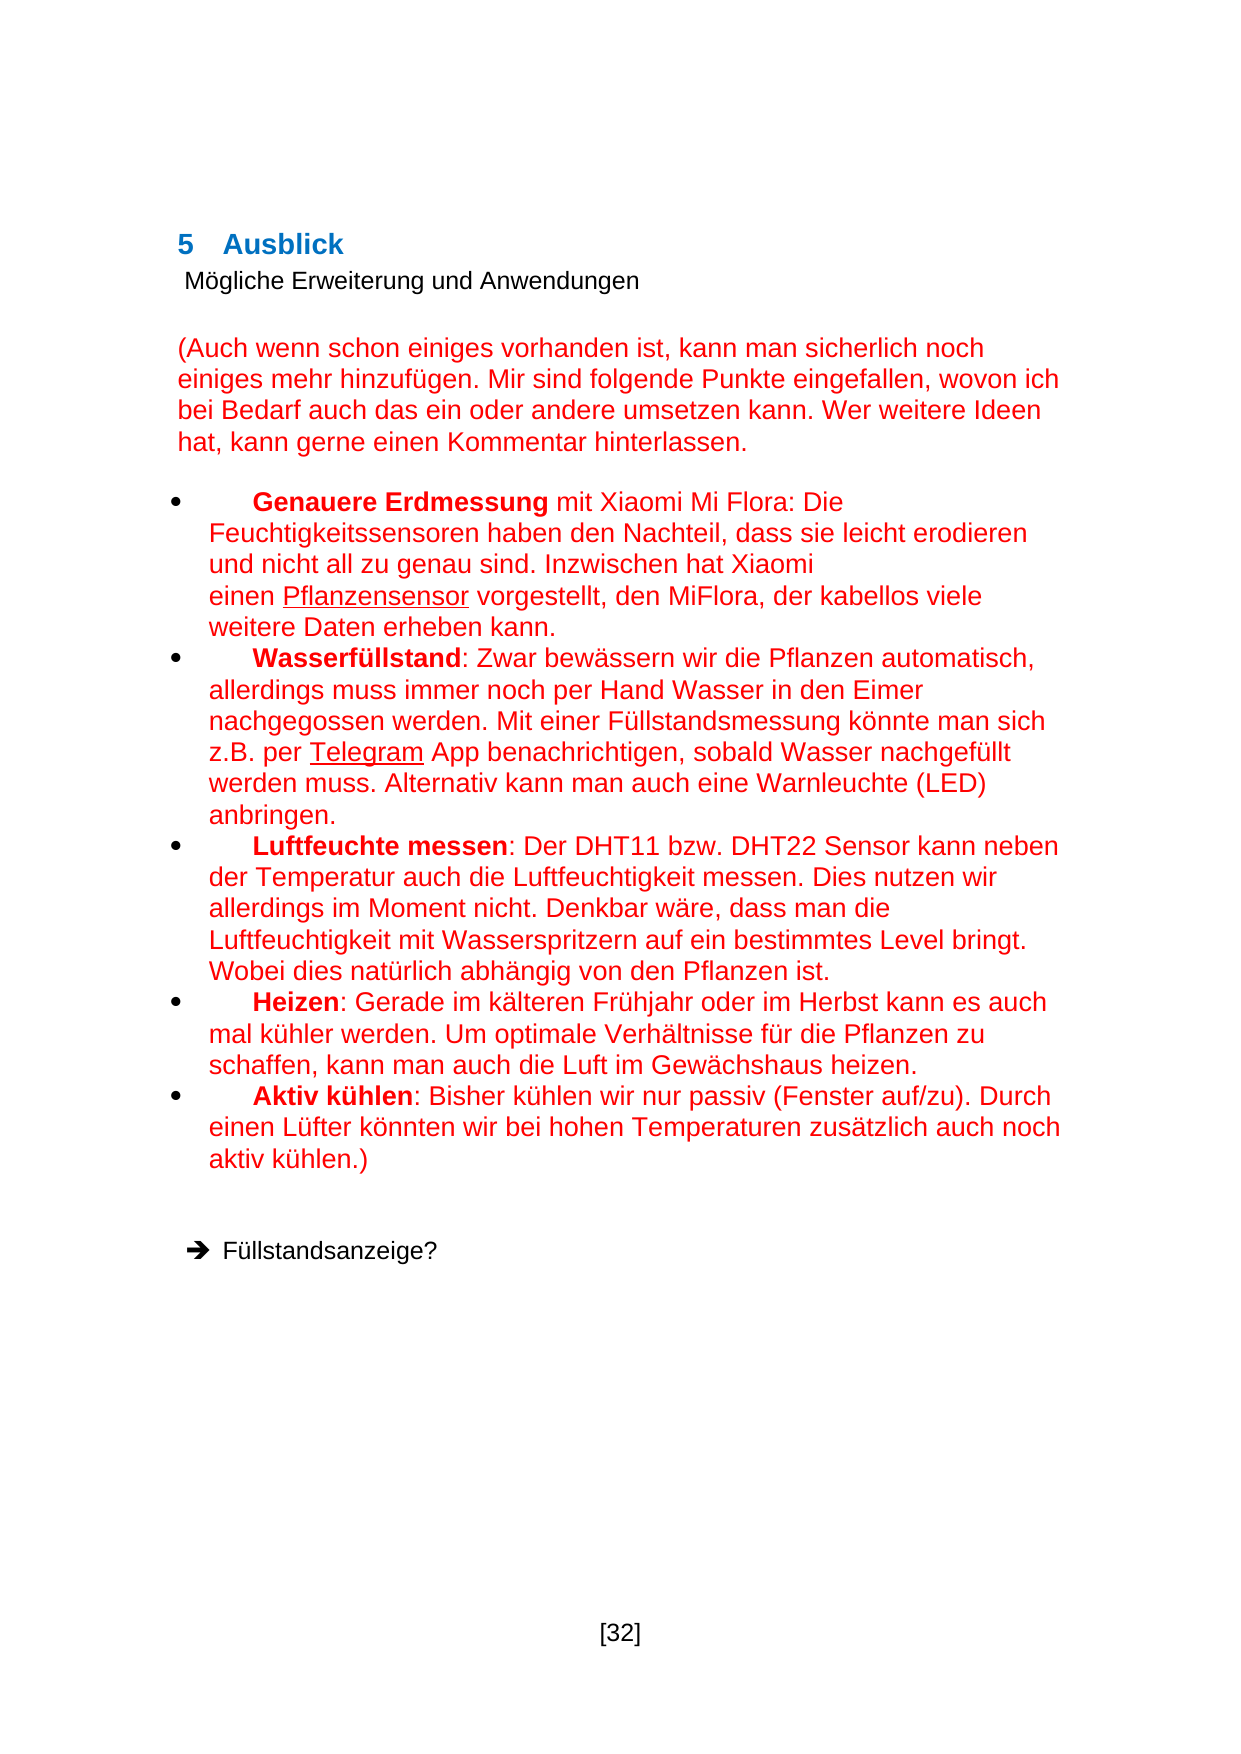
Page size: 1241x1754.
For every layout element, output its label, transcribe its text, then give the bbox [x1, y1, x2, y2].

subtitle Ausblick [177, 227, 1063, 261]
list Luftfeuchte messen: Der DHT11 bzw. DHT22 Sensor kann neben der Temperatur auch die Luftfeuchtigkeit messen. Dies nutzen wir allerdings im Moment nicht. Denkbar wäre, dass man die Luftfeuchtigkeit mit Wasserspritzern auf ein bestimmtes Level bringt. Wobei dies natürlich abhängig von den Pflanzen ist. [171, 830, 1063, 986]
text (Auch wenn schon einiges vorhanden ist, kann man sicherlich noch einiges mehr hinzufügen. Mir sind folgende Punkte eingefallen, wovon ich bei Bedarf auch das ein oder andere umsetzen kann. Wer weitere Ideen hat, kann gerne einen Kommentar hinterlassen. [177, 332, 1063, 457]
list Aktiv kühlen: Bisher kühlen wir nur passiv (Fenster auf/zu). Durch einen Lüfter könnten wir bei hohen Temperaturen zusätzlich auch noch aktiv kühlen.) [171, 1080, 1063, 1174]
list Wasserfüllstand: Zwar bewässern wir die Pflanzen automatisch, allerdings muss immer noch per Hand Wasser in den Eimer nachgegossen werden. Mit einer Füllstandsmessung könnte man sich z.B. per Telegram App benachrichtigen, sobald Wasser nachgefüllt werden muss. Alternativ kann man auch eine Warnleuchte (LED) anbringen. [171, 642, 1063, 830]
list Heizen: Gerade im kälteren Frühjahr oder im Herbst kann es auch mal kühler werden. Um optimale Verhältnisse für die Pflanzen zu schaffen, kann man auch die Luft im Gewächshaus heizen. [171, 986, 1063, 1080]
list Genauere Erdmessung mit Xiaomi Mi Flora: Die Feuchtigkeitssensoren haben den Nachteil, dass sie leicht erodieren und nicht all zu genau sind. Inzwischen hat Xiaomi einen Pflanzensensor vorgestellt, den MiFlora, der kabellos viele weitere Daten erheben kann. [171, 486, 1063, 642]
list Füllstandsanzeige? [185, 1236, 1063, 1265]
text Mögliche Erweiterung und Anwendungen [177, 266, 1063, 294]
